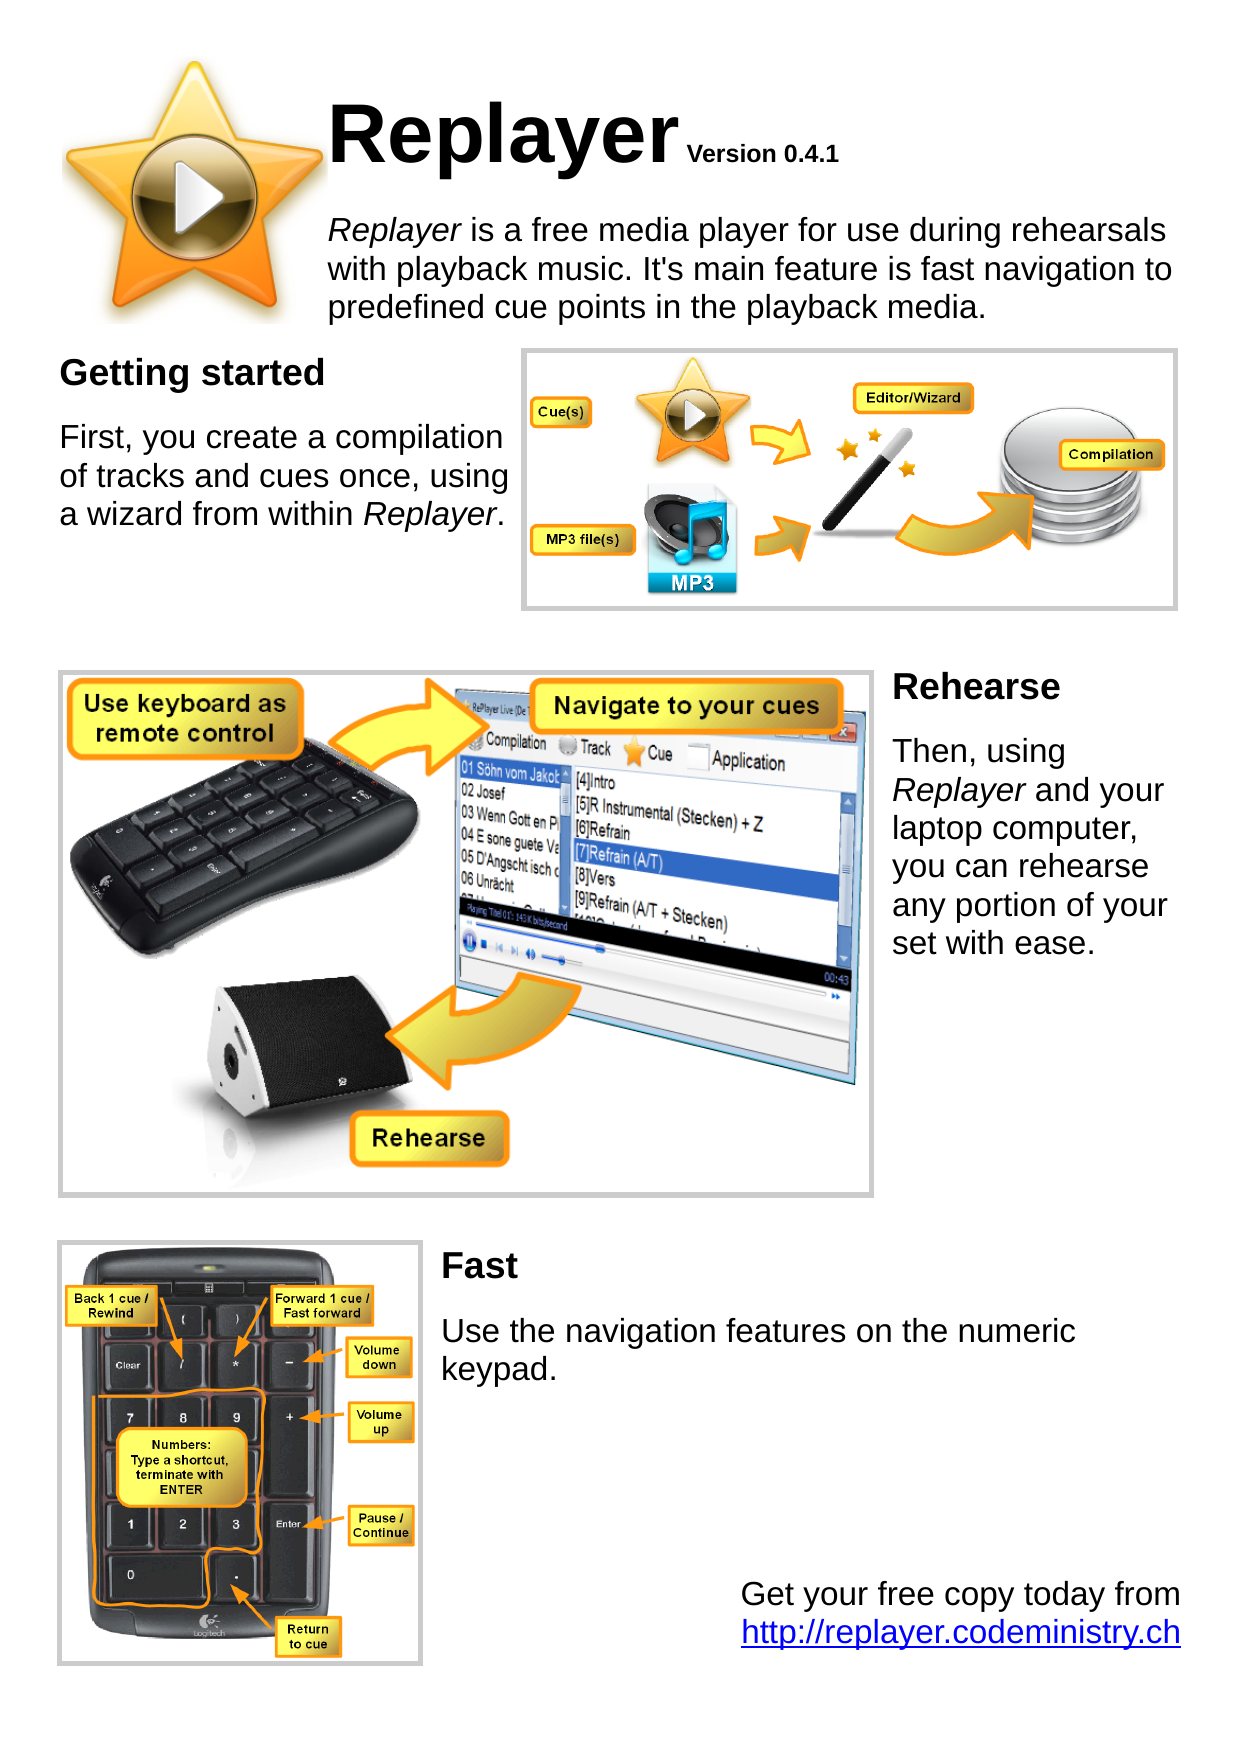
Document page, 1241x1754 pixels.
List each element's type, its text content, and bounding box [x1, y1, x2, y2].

text Get your free copy today from http://replayer.codeministry.ch [423, 1574, 1181, 1651]
text Then, using Replayer and your laptop computer, you can rehearse any portion of your set with ease. [874, 731, 1181, 962]
picture [66, 677, 867, 1190]
text First, you create a compilation of tracks and cues once, using a wizard from within Replayer. [59, 417, 521, 610]
text Replayer is a free media player for use during rehearsals with playback music. It's main feature is fast navigation to predefined cue points in the playback media. [59, 210, 1181, 325]
picture [529, 356, 1170, 603]
subtitle [527, 353, 1173, 606]
picture [64, 1247, 415, 1658]
text Use the navigation features on the numeric keypad. [423, 1311, 1181, 1388]
subtitle Rehearse [76, 664, 1181, 707]
subtitle [62, 1245, 418, 1661]
title Replayer Version 0.4.1 [328, 84, 1181, 180]
picture [61, 56, 328, 324]
subtitle Fast [423, 1244, 1181, 1287]
subtitle Getting started [59, 350, 521, 393]
